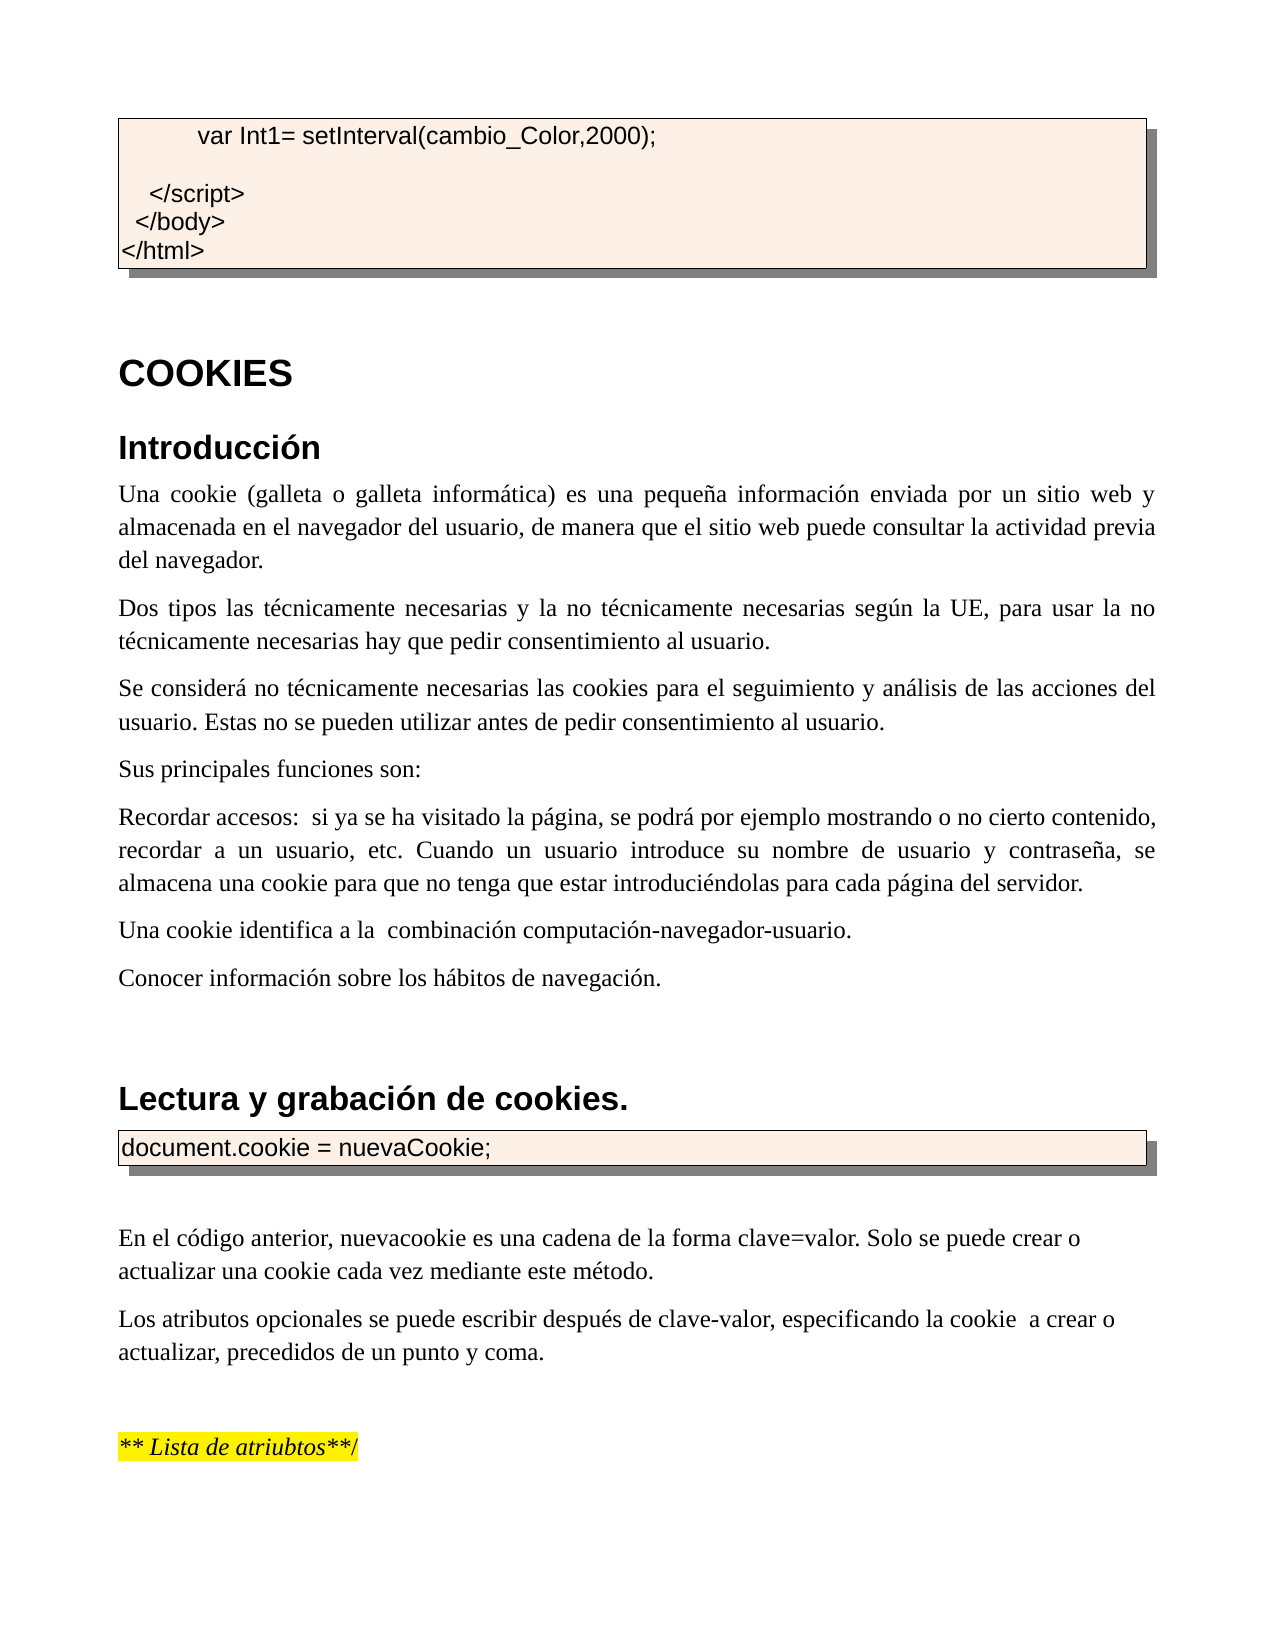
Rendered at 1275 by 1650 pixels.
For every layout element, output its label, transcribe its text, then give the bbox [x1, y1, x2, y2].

text En el código anterior, nuevacookie es una cadena de la forma clave=valor. Solo se puede crear o actualizar una cookie cada vez mediante este método. [118, 1223, 1157, 1285]
subtitle COOKIES [118, 351, 1157, 395]
text Los atributos opcionales se puede escribir después de clave-valor, especificando la cookie a crear o actualizar, precedidos de un punto y coma. [118, 1304, 1157, 1366]
text Una cookie identifica a la combinación computación-navegador-usuario. [118, 915, 1157, 944]
text Dos tipos las técnicamente necesarias y la no técnicamente necesarias según la UE, para usar la no técnicamente necesarias hay que pedir consentimiento al usuario. [118, 593, 1157, 655]
subtitle Lectura y grabación de cookies. [118, 1079, 1157, 1118]
text Se considerá no técnicamente necesarias las cookies para el seguimiento y análisis de las acciones del usuario. Estas no se pueden utilizar antes de pedir consentimiento al usuario. [118, 673, 1157, 735]
text Conocer información sobre los hábitos de navegación. [118, 963, 1157, 992]
text document.cookie = nuevaCookie; [119, 1131, 1146, 1165]
text ** Lista de atriubtos**/ [118, 1432, 1157, 1461]
subtitle Introducción [118, 428, 1157, 467]
text </body> [119, 204, 1146, 233]
text </script> [119, 176, 1146, 204]
text Recordar accesos: si ya se ha visitado la página, se podrá por ejemplo mostrando o no cierto contenido, recordar a un usuario, etc. Cuando un usuario introduce su nombre de usuario y contraseña, se almacena una cookie para que no tenga que estar introduciéndolas para cada página del servidor. [118, 802, 1157, 897]
text Sus principales funciones son: [118, 754, 1157, 783]
text var Int1= setInterval(cambio_Color,2000); [119, 119, 1146, 147]
text </html> [119, 233, 1146, 268]
text Una cookie (galleta o galleta informática) es una pequeña información enviada por un sitio web y almacenada en el navegador del usuario, de manera que el sitio web puede consultar la actividad previa del navegador. [118, 479, 1157, 574]
